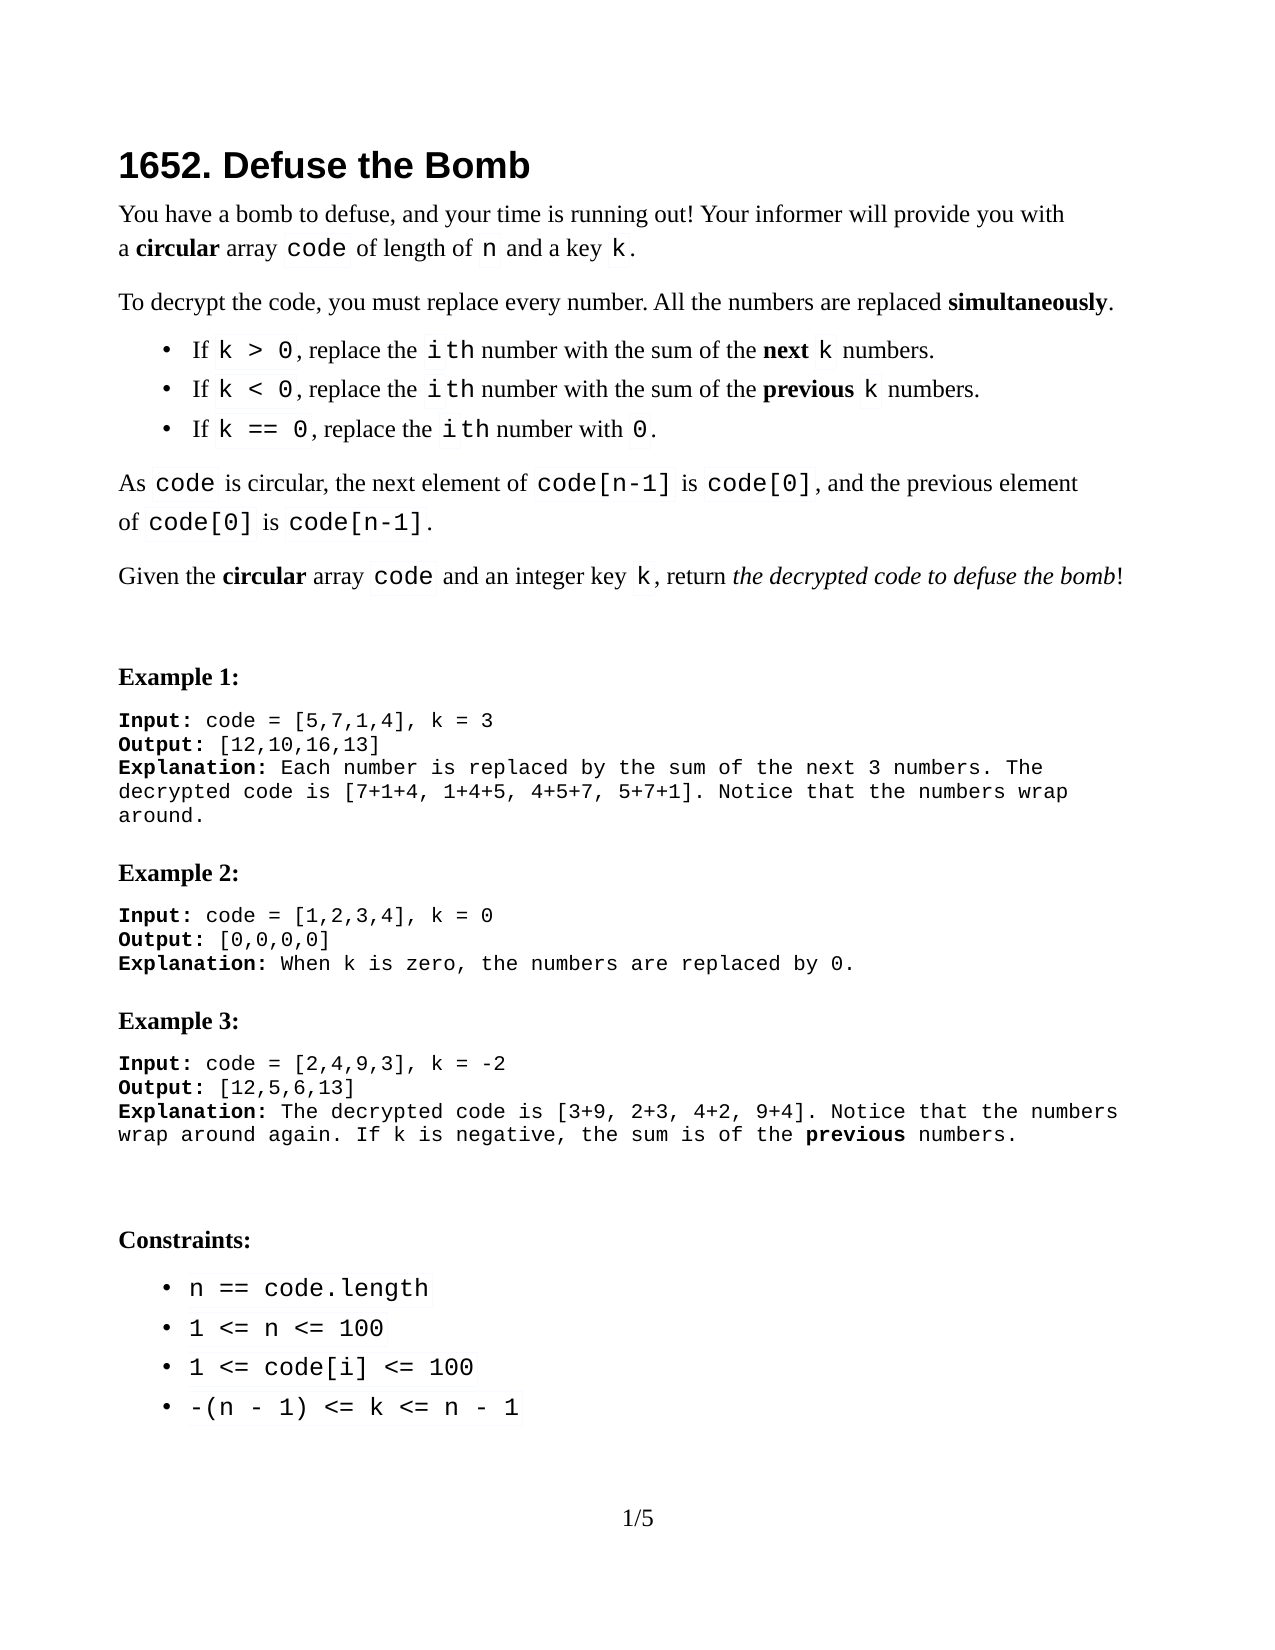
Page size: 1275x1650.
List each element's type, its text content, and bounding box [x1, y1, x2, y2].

list If k > 0, replace the ith number with the sum of the next k numbers. [297, 334, 424, 369]
text code [371, 562, 436, 595]
text Explanation: The decrypted code is [3+9, 2+3, 4+2, 9+4]. Notice that the numbers wrap around again. If k is negative, the sum is of the previous numbers. [118, 1101, 1157, 1148]
list [433, 1273, 1157, 1307]
list -(n - 1) <= k <= n - 1 [162, 1391, 522, 1426]
list 1 <= code[i] <= 100 [162, 1352, 477, 1386]
list If k == 0, replace the ith number with 0. [651, 413, 1157, 448]
text Input: code = [5,7,1,4], k = 3 [118, 710, 1157, 734]
list [388, 1312, 1157, 1347]
text Output: [0,0,0,0] [118, 929, 1157, 953]
text Example 3: [118, 1006, 1157, 1034]
text Example 1: [118, 662, 1157, 691]
list If k > 0, replace the ith number with the sum of the next k numbers. [446, 334, 815, 369]
list [523, 1391, 1157, 1426]
text Explanation: Each number is replaced by the sum of the next 3 numbers. The decrypted code is [7+1+4, 1+4+5, 4+5+7, 5+7+1]. Notice that the numbers wrap around. [118, 757, 1157, 828]
list If k < 0, replace the ith number with the sum of the previous k numbers. [216, 375, 296, 408]
text k [634, 562, 654, 595]
text You have a bomb to defuse, and your time is running out! Your informer will provide you with a circular array code of length of n and a key k. [118, 199, 1157, 267]
text Example 2: [118, 858, 1157, 887]
text To decrypt the code, you must replace every number. All the numbers are replaced simultaneously. [118, 287, 1157, 315]
list If k == 0, replace the ith number with 0. [312, 413, 439, 448]
list If k < 0, replace the ith number with the sum of the previous k numbers. [162, 374, 215, 408]
text Explanation: When k is zero, the numbers are replaced by 0. [118, 953, 1157, 976]
text Output: [12,10,16,13] [118, 734, 1157, 757]
text Input: code = [2,4,9,3], k = -2 [118, 1053, 1157, 1077]
list If k > 0, replace the ith number with the sum of the next k numbers. [162, 334, 215, 369]
list If k < 0, replace the ith number with the sum of the previous k numbers. [297, 374, 424, 408]
list If k == 0, replace the ith number with 0. [162, 413, 215, 448]
list If k == 0, replace the ith number with 0. [461, 413, 629, 448]
list If k > 0, replace the ith number with the sum of the next k numbers. [216, 335, 296, 369]
text Given the circular array [118, 561, 370, 595]
list If k < 0, replace the ith number with the sum of the previous k numbers. [446, 374, 860, 408]
list 1 <= n <= 100 [162, 1312, 387, 1347]
text , return the decrypted code to defuse the bomb! [655, 561, 1157, 595]
subtitle 1652. Defuse the Bomb [118, 143, 1157, 186]
text Constraints: [118, 1225, 1157, 1254]
text and an integer key [437, 561, 633, 595]
text Output: [12,5,6,13] [118, 1077, 1157, 1101]
text As code is circular, the next element of code[n-1] is code[0], and the previous element of code[0] is code[n-1]. [118, 467, 1157, 541]
list If k > 0, replace the ith number with the sum of the next k numbers. [837, 334, 1157, 369]
text Input: code = [1,2,3,4], k = 0 [118, 905, 1157, 929]
list If k < 0, replace the ith number with the sum of the previous k numbers. [882, 374, 1157, 408]
list n == code.length [162, 1273, 432, 1307]
list [478, 1352, 1157, 1386]
list If k == 0, replace the ith number with 0. [216, 414, 311, 448]
